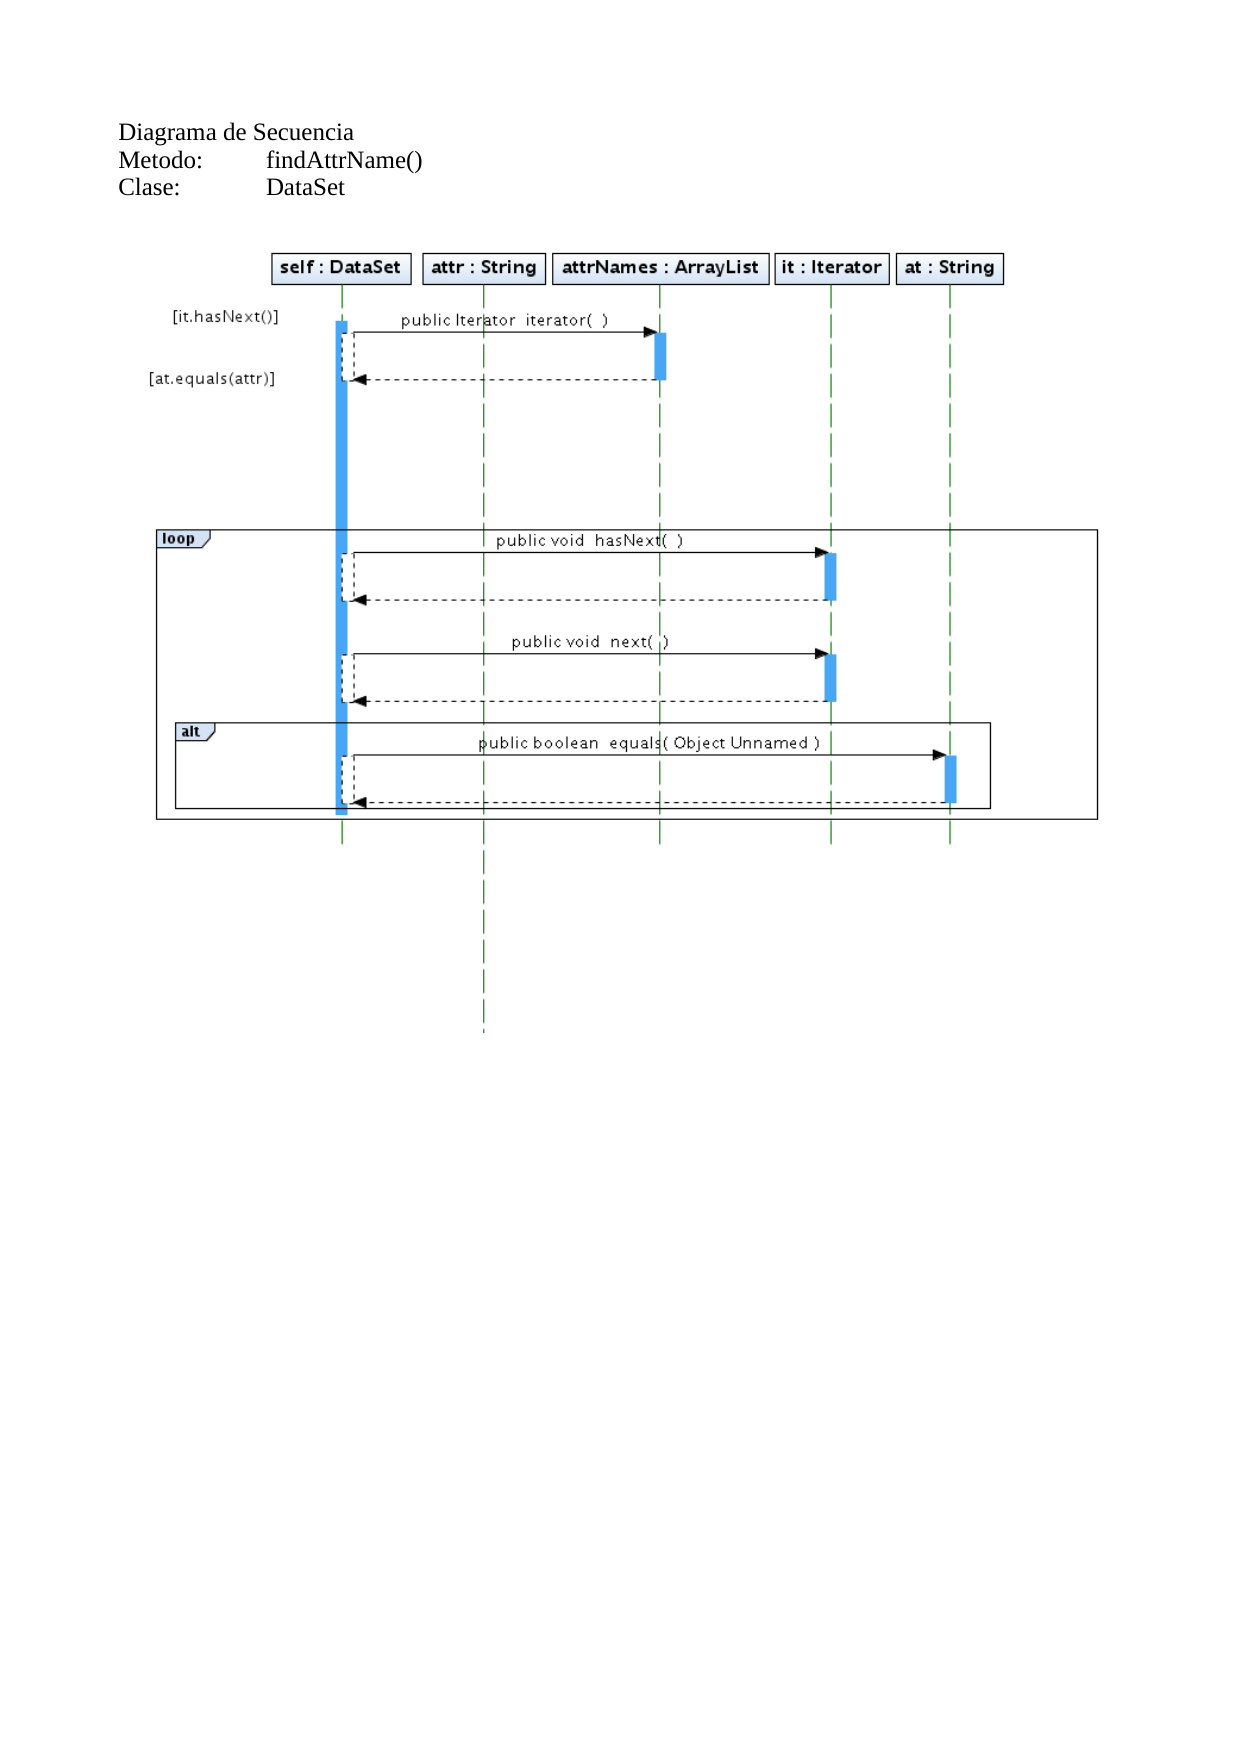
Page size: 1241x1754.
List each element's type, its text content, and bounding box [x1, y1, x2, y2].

text Clase: DataSet [118, 173, 1122, 201]
text Diagrama de Secuencia [118, 118, 1122, 146]
text Metodo: findAttrName() [118, 146, 1122, 173]
picture [118, 228, 1122, 1057]
